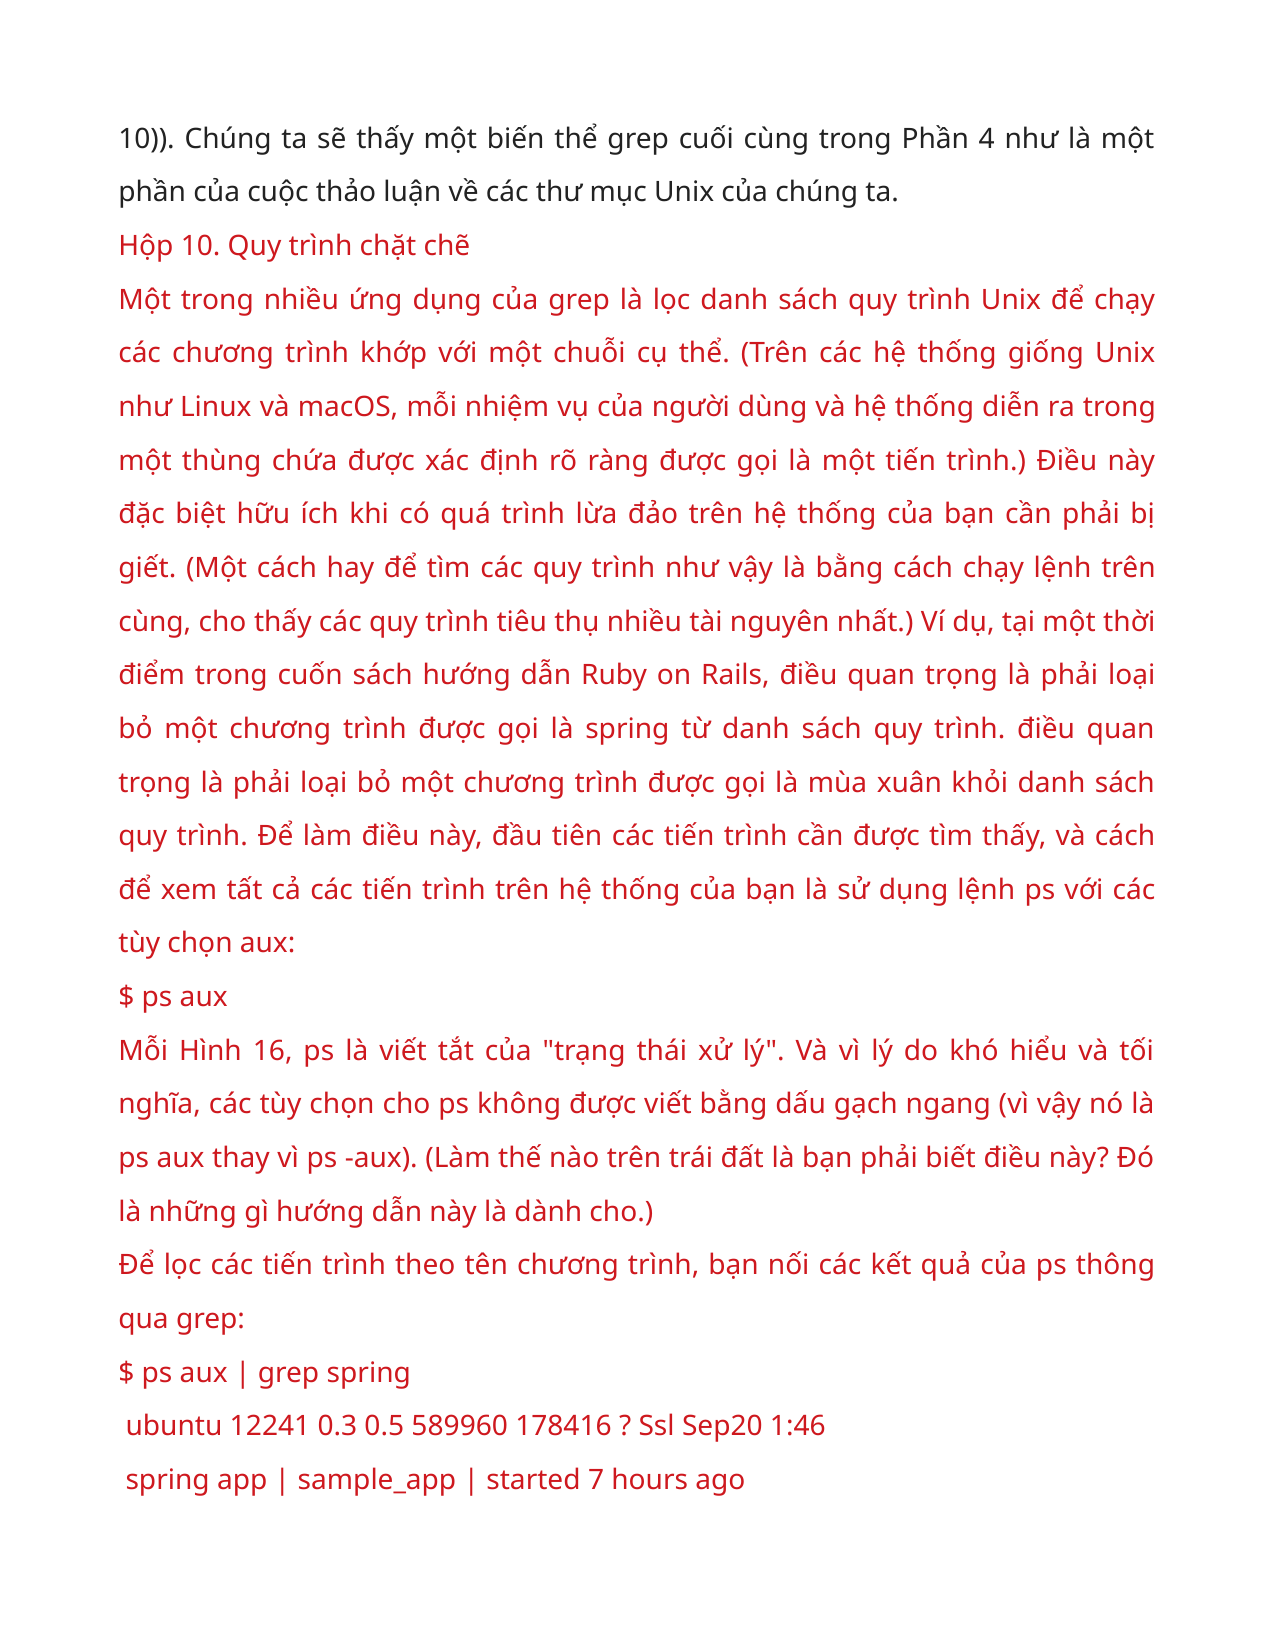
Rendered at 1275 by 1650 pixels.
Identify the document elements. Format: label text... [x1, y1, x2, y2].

text $ ps aux [118, 976, 1157, 1015]
text spring app | sample_app | started 7 hours ago [118, 1459, 1157, 1498]
text ubuntu 12241 0.3 0.5 589960 178416 ? Ssl Sep20 1:46 [118, 1406, 1157, 1444]
text Hộp 10. Quy trình chặt chẽ [118, 225, 1157, 264]
text Mỗi Hình 16, ps là viết tắt của "trạng thái xử lý". Và vì lý do khó hiểu và tối nghĩa, các tùy chọn cho ps không được viết bằng dấu gạch ngang (vì vậy nó là ps aux thay vì ps -aux). (Làm thế nào trên trái đất là bạn phải biết điều này? Đó là những gì hướng dẫn này là dành cho.) [118, 1030, 1157, 1229]
text Để lọc các tiến trình theo tên chương trình, bạn nối các kết quả của ps thông qua grep: [118, 1245, 1157, 1337]
text Một trong nhiều ứng dụng của grep là lọc danh sách quy trình Unix để chạy các chương trình khớp với một chuỗi cụ thể. (Trên các hệ thống giống Unix như Linux và macOS, mỗi nhiệm vụ của người dùng và hệ thống diễn ra trong một thùng chứa được xác định rõ ràng được gọi là một tiến trình.) Điều này đặc biệt hữu ích khi có quá trình lừa đảo trên hệ thống của bạn cần phải bị giết. (Một cách hay để tìm các quy trình như vậy là bằng cách chạy lệnh trên cùng, cho thấy các quy trình tiêu thụ nhiều tài nguyên nhất.) Ví dụ, tại một thời điểm trong cuốn sách hướng dẫn Ruby on Rails, điều quan trọng là phải loại bỏ một chương trình được gọi là spring từ danh sách quy trình. điều quan trọng là phải loại bỏ một chương trình được gọi là mùa xuân khỏi danh sách quy trình. Để làm điều này, đầu tiên các tiến trình cần được tìm thấy, và cách để xem tất cả các tiến trình trên hệ thống của bạn là sử dụng lệnh ps với các tùy chọn aux: [118, 279, 1157, 961]
text $ ps aux | grep spring [118, 1352, 1157, 1390]
text 10)). Chúng ta sẽ thấy một biến thể grep cuối cùng trong Phần 4 như là một phần của cuộc thảo luận về các thư mục Unix của chúng ta. [118, 118, 1157, 210]
